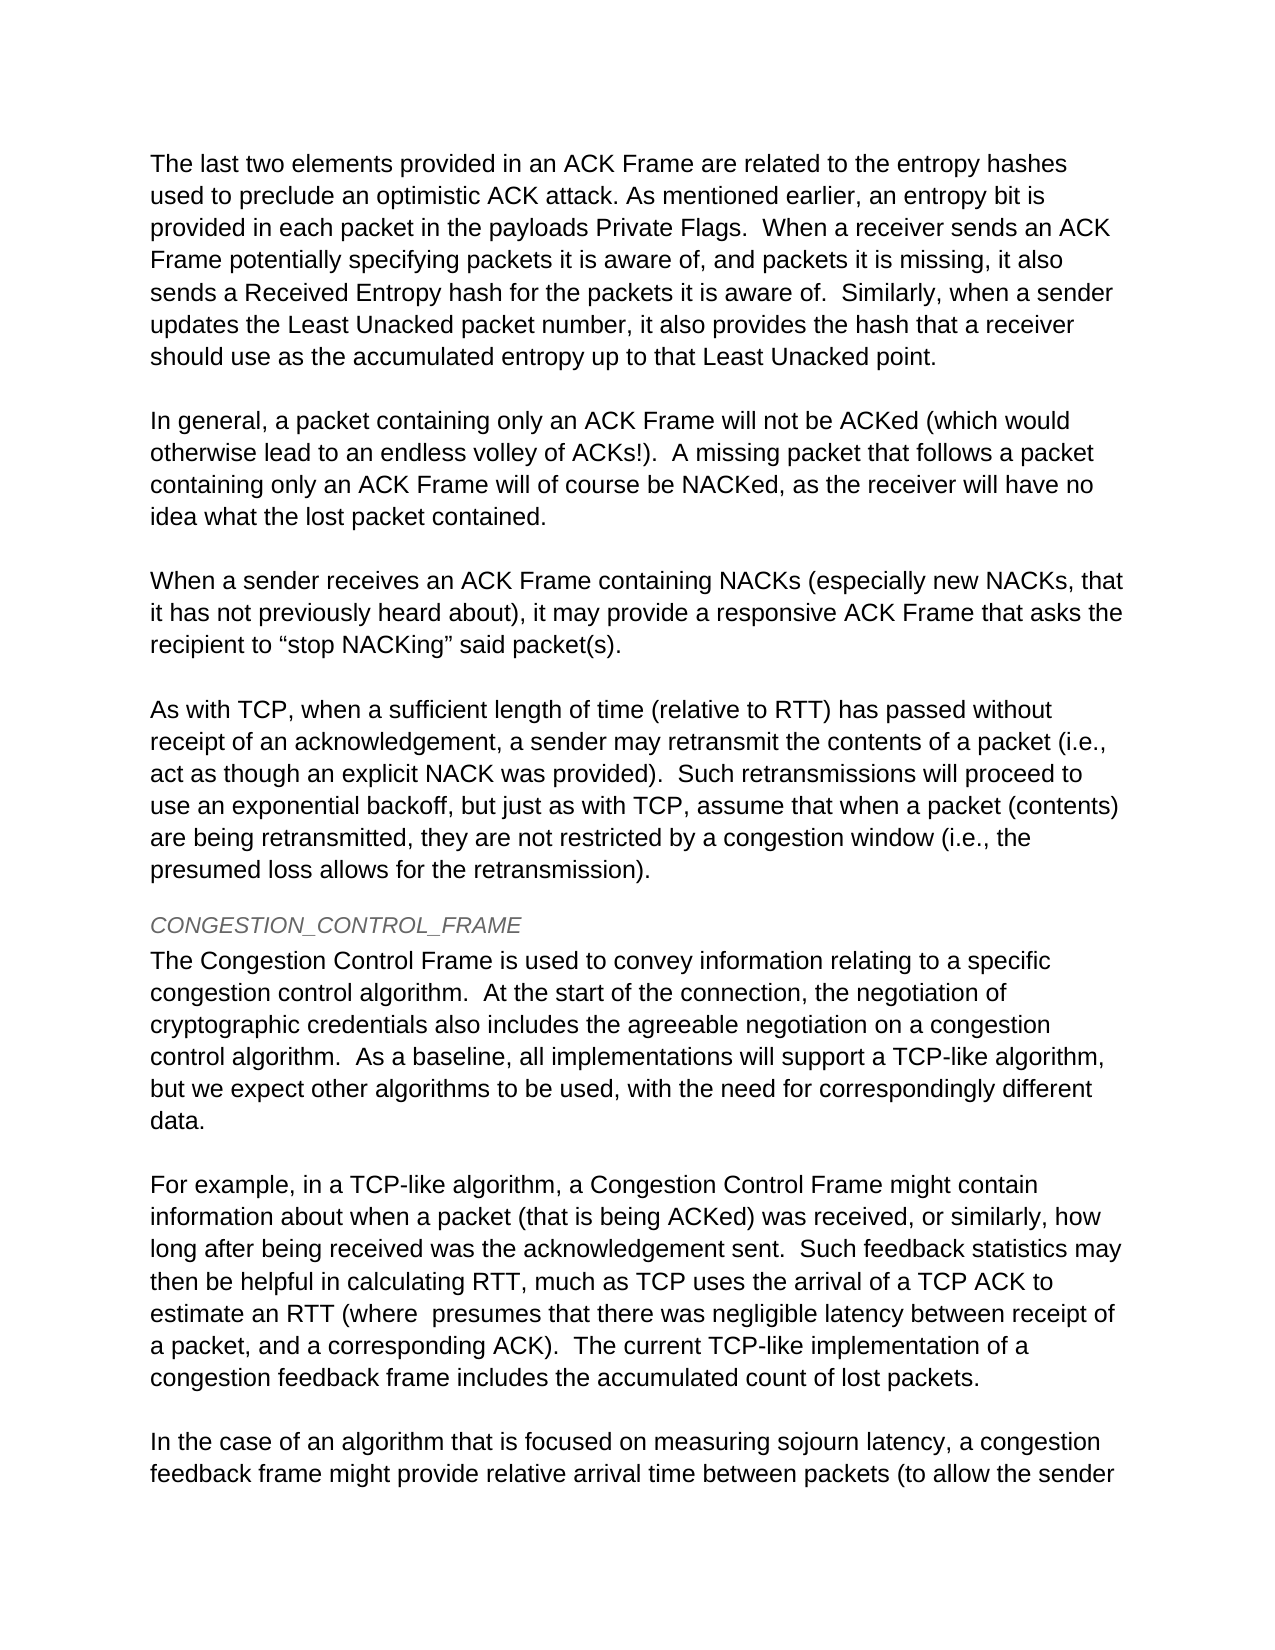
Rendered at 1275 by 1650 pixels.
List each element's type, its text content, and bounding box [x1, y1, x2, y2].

text In general, a packet containing only an ACK Frame will not be ACKed (which would otherwise lead to an endless volley of ACKs!). A missing packet that follows a packet containing only an ACK Frame will of course be NACKed, as the receiver will have no idea what the lost packet contained. [150, 407, 1125, 531]
text The last two elements provided in an ACK Frame are related to the entropy hashes used to preclude an optimistic ACK attack. As mentioned earlier, an entropy bit is provided in each packet in the payloads Private Flags. When a receiver sends an ACK Frame potentially specifying packets it is aware of, and packets it is missing, it also sends a Received Entropy hash for the packets it is aware of. Similarly, when a sender updates the Least Unacked packet number, it also provides the hash that a receiver should use as the accumulated entropy up to that Least Unacked point. [150, 150, 1125, 370]
text For example, in a TCP-like algorithm, a Congestion Control Frame might contain information about when a packet (that is being ACKed) was received, or similarly, how long after being received was the acknowledgement sent. Such feedback statistics may then be helpful in calculating RTT, much as TCP uses the arrival of a TCP ACK to estimate an RTT (where presumes that there was negligible latency between receipt of a packet, and a corresponding ACK). The current TCP-like implementation of a congestion feedback frame includes the accumulated count of lost packets. [150, 1171, 1125, 1391]
text When a sender receives an ACK Frame containing NACKs (especially new NACKs, that it has not previously heard about), it may provide a responsive ACK Frame that asks the recipient to “stop NACKing” said packet(s). [150, 567, 1125, 659]
subtitle CONGESTION_CONTROL_FRAME [150, 913, 1125, 938]
text As with TCP, when a sufficient length of time (relative to RTT) has passed without receipt of an acknowledgement, a sender may retransmit the contents of a packet (i.e., act as though an explicit NACK was provided). Such retransmissions will proceed to use an exponential backoff, but just as with TCP, assume that when a packet (contents) are being retransmitted, they are not restricted by a congestion window (i.e., the presumed loss allows for the retransmission). [150, 695, 1125, 884]
text The Congestion Control Frame is used to convey information relating to a specific congestion control algorithm. At the start of the connection, the negotiation of cryptographic credentials also includes the agreeable negotiation on a congestion control algorithm. As a baseline, all implementations will support a TCP-like algorithm, but we expect other algorithms to be used, with the need for correspondingly different data. [150, 946, 1125, 1135]
text In the case of an algorithm that is focused on measuring sojourn latency, a congestion feedback frame might provide relative arrival time between packets (to allow the sender [150, 1428, 1125, 1488]
